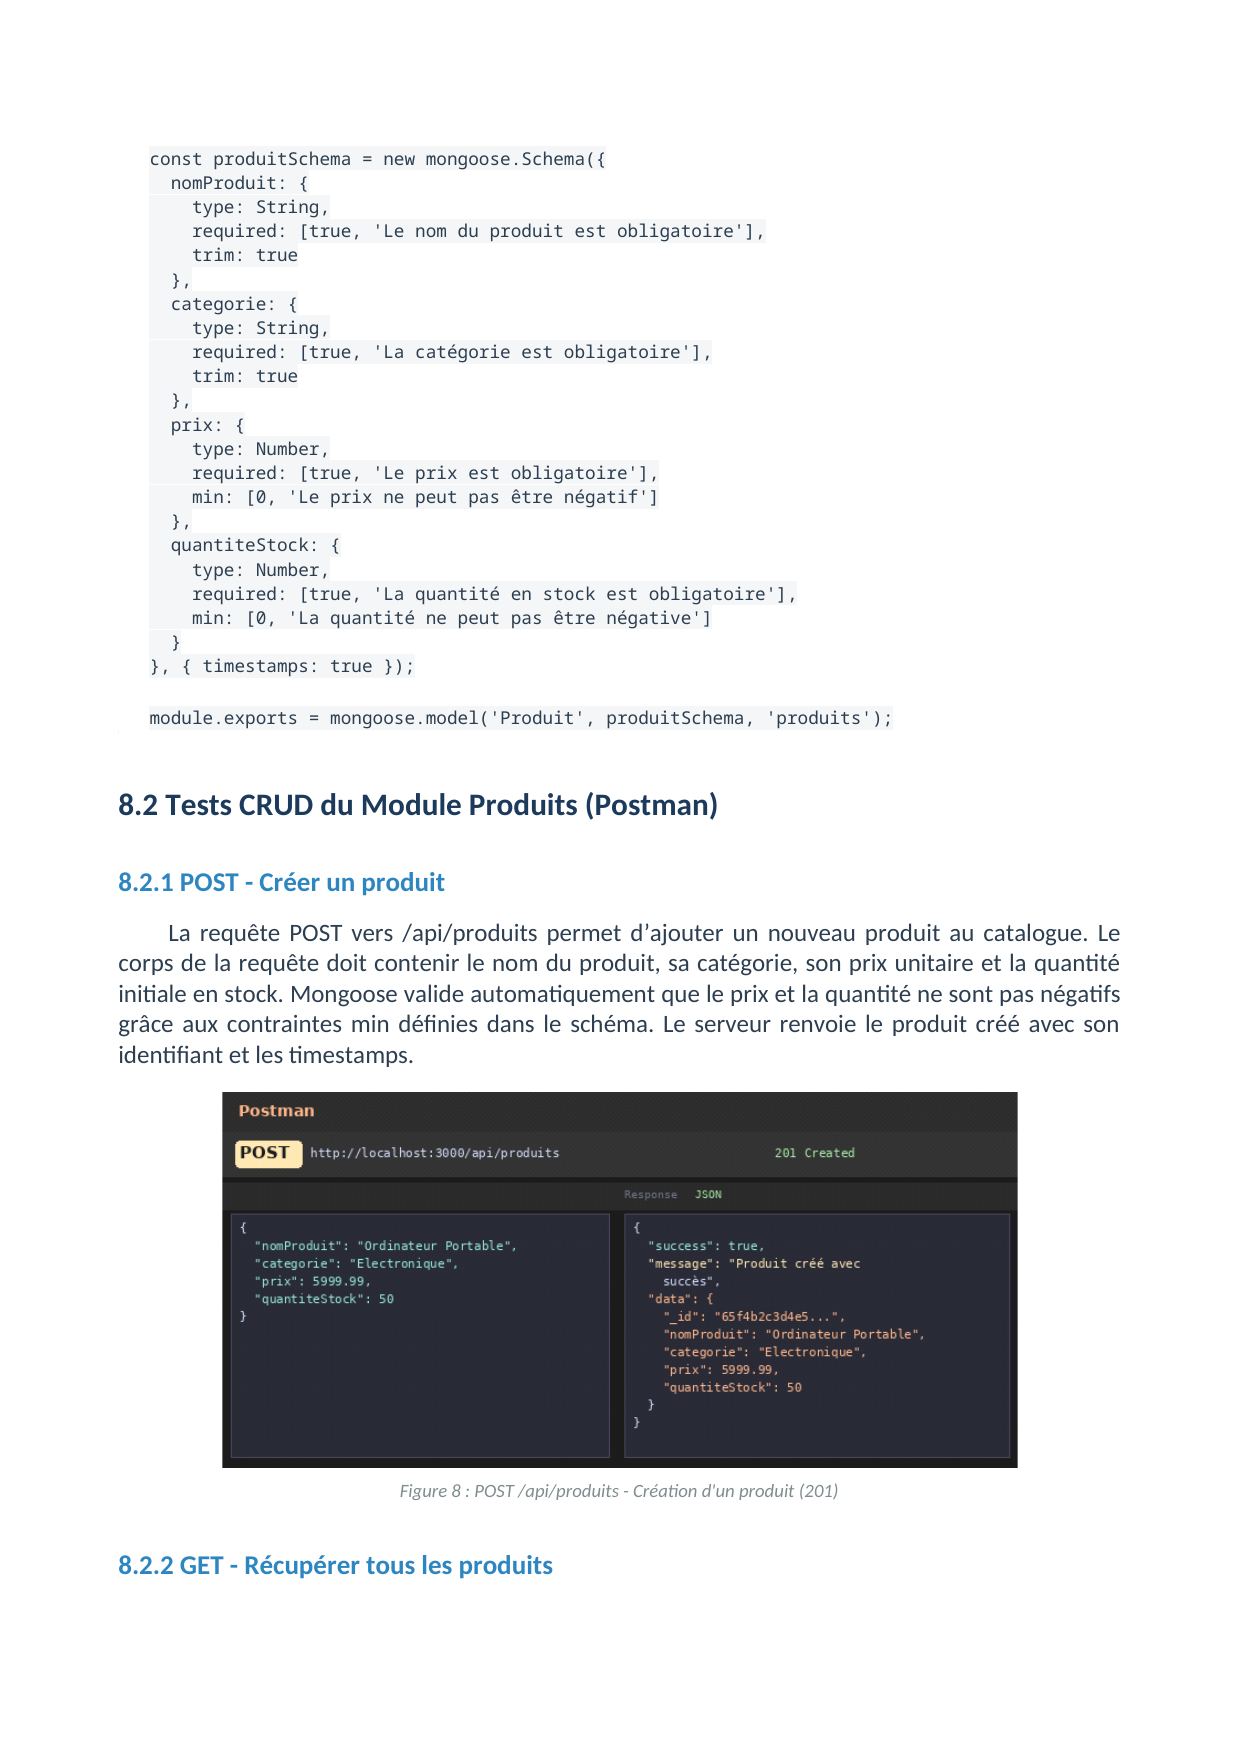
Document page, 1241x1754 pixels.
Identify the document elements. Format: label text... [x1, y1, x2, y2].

text min: [0, 'Le prix ne peut pas être négatif'] [149, 484, 1091, 509]
text type: String, [149, 315, 1091, 339]
text module.exports = mongoose.model('Produit', produitSchema, 'produits'); [149, 706, 1091, 730]
text Figure 8 : POST /api/produits - Création d'un produit (201) [118, 1480, 1122, 1503]
text trim: true [149, 364, 1091, 388]
text 8.2.1 POST - Créer un produit [118, 865, 1122, 898]
text trim: true [149, 243, 1091, 267]
text required: [true, 'Le nom du produit est obligatoire'], [149, 219, 1091, 243]
text nomProduit: { [149, 170, 1091, 194]
text type: Number, [149, 436, 1091, 460]
text categorie: { [149, 291, 1091, 315]
text prix: { [149, 412, 1091, 436]
text } [149, 629, 1091, 654]
text }, { timestamps: true }); [149, 654, 1091, 678]
text required: [true, 'Le prix est obligatoire'], [149, 460, 1091, 484]
text }, [149, 509, 1091, 533]
text 8.2.2 GET - Récupérer tous les produits [118, 1548, 1122, 1581]
text quantiteStock: { [149, 533, 1091, 557]
text La requête POST vers /api/produits permet d’ajouter un nouveau produit au catalogue. Le corps de la requête doit contenir le nom du produit, sa catégorie, son prix unitaire et la quantité initiale en stock. Mongoose valide automatiquement que le prix et la quantité ne sont pas négatifs grâce aux contraintes min définies dans le schéma. Le serveur renvoie le produit créé avec son identifiant et les timestamps. [118, 917, 1122, 1069]
text type: Number, [149, 557, 1091, 581]
text required: [true, 'La catégorie est obligatoire'], [149, 339, 1091, 364]
text min: [0, 'La quantité ne peut pas être négative'] [149, 605, 1091, 629]
text }, [149, 388, 1091, 412]
text required: [true, 'La quantité en stock est obligatoire'], [149, 581, 1091, 605]
text type: String, [149, 194, 1091, 219]
text const produitSchema = new mongoose.Schema({ [149, 146, 1091, 170]
text 8.2 Tests CRUD du Module Produits (Postman) [118, 785, 1122, 823]
text }, [149, 267, 1091, 291]
